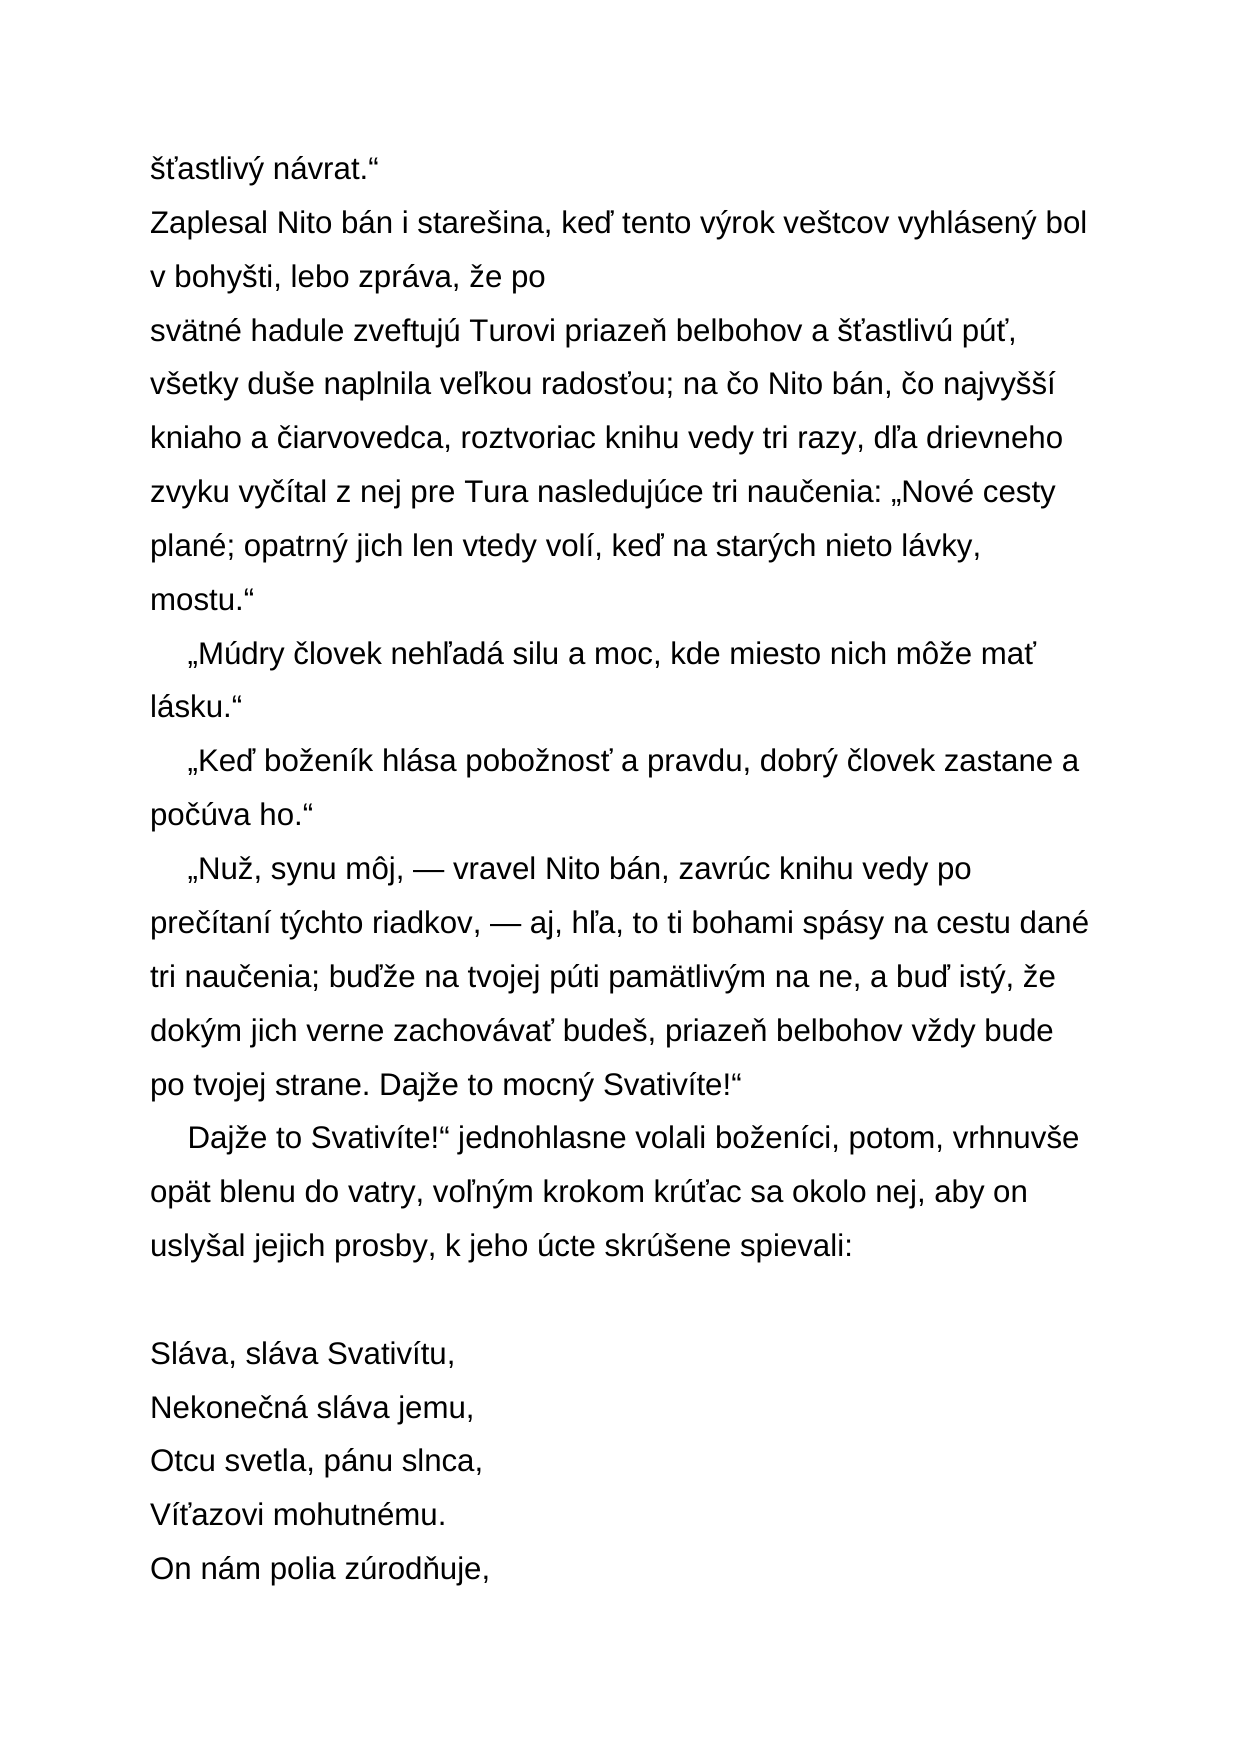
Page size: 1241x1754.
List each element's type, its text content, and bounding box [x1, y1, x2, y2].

text Dajže to Svativíte!“ jednohlasne volali boženíci, potom, vrhnuvše opät blenu do vatry, voľným krokom krúťac sa okolo nej, aby on uslyšal jejich prosby, k jeho úcte skrúšene spievali: [150, 1119, 1091, 1263]
text Sláva, sláva Svativítu, [150, 1335, 1091, 1371]
text Víťazovi mohutnému. [150, 1496, 1091, 1532]
text „Múdry človek nehľadá silu a moc, kde miesto nich môže mať lásku.“ [150, 635, 1091, 724]
text „Nuž, synu môj, — vravel Nito bán, zavrúc knihu vedy po prečítaní týchto riadkov, — aj, hľa, to ti bohami spásy na cestu dané tri naučenia; buďže na tvojej púti pamätlivým na ne, a buď istý, že dokým jich verne zachovávať budeš, priazeň belbohov vždy bude po tvojej strane. Dajže to mocný Svativíte!“ [150, 850, 1091, 1101]
text šťastlivý návrat.“ [150, 150, 1091, 186]
text Zaplesal Nito bán i starešina, keď tento výrok veštcov vyhlásený bol v bohyšti, lebo zpráva, že po­ [150, 204, 1091, 294]
text Nekonečná sláva jemu, [150, 1389, 1091, 1424]
text On nám polia zúrodňuje, [150, 1550, 1091, 1586]
text svätné hadule zveftujú Turovi priazeň belbohov a šťastlivú púť, všetky duše naplnila veľkou radosťou; na čo Nito bán, čo najvyšší kniaho a čiarvovedca, roztvoriac knihu vedy tri razy, dľa drievneho zvyku vyčítal z nej pre Tura nasledujúce tri naučenia: „Nové cesty plané; opatrný jich len vtedy volí, keď na starých nieto lávky, mostu.“ [150, 312, 1091, 617]
text „Keď boženík hlása pobožnosť a pravdu, dobrý človek zastane a počúva ho.“ [150, 742, 1091, 832]
text Otcu svetla, pánu slnca, [150, 1442, 1091, 1478]
